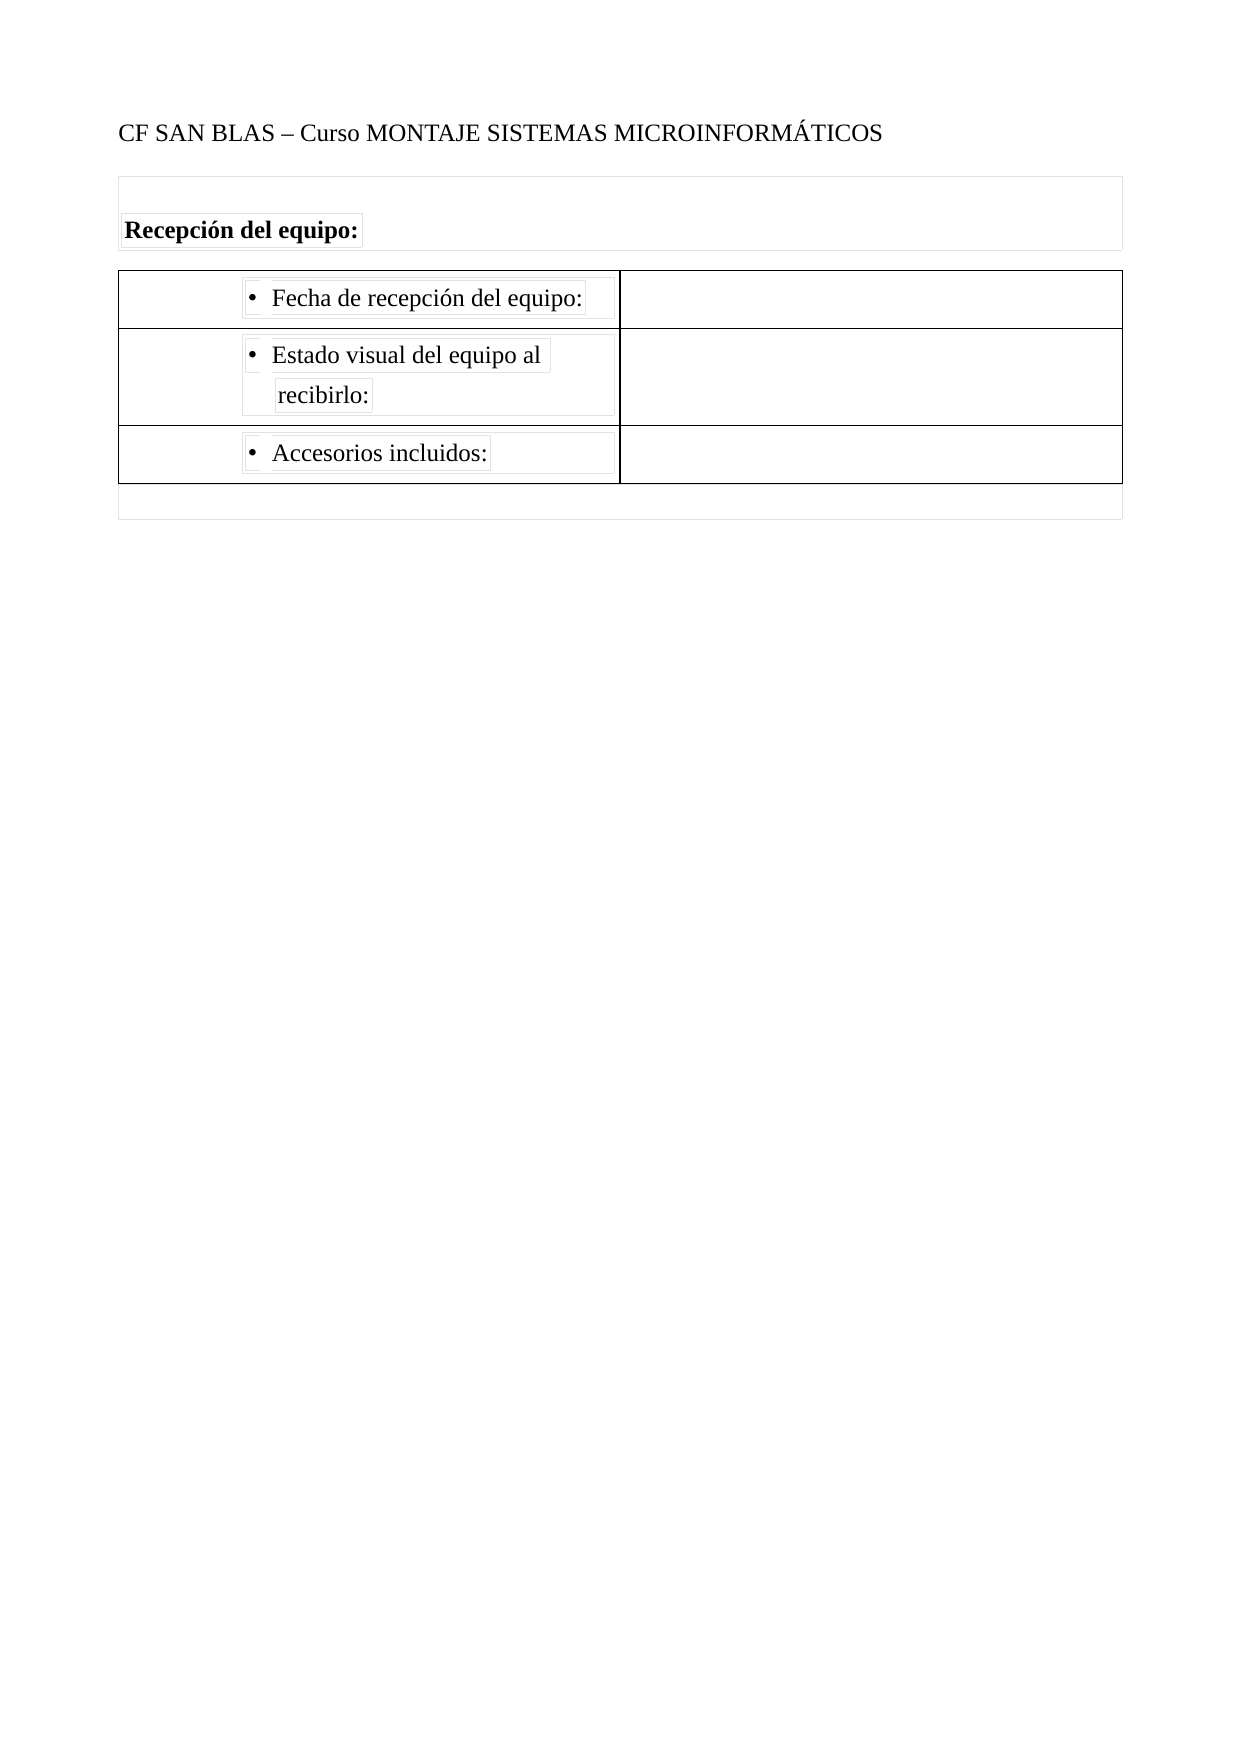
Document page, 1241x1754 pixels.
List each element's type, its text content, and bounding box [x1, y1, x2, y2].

table_cell Estado visual del equipo al recibirlo: [119, 329, 619, 425]
table_header [621, 271, 1122, 328]
text Recepción del equipo: [119, 209, 1122, 250]
table_cell Accesorios incluidos: [119, 426, 619, 483]
table_header Fecha de recepción del equipo: [119, 271, 619, 328]
table_cell [621, 426, 1122, 483]
table_cell [621, 329, 1122, 425]
